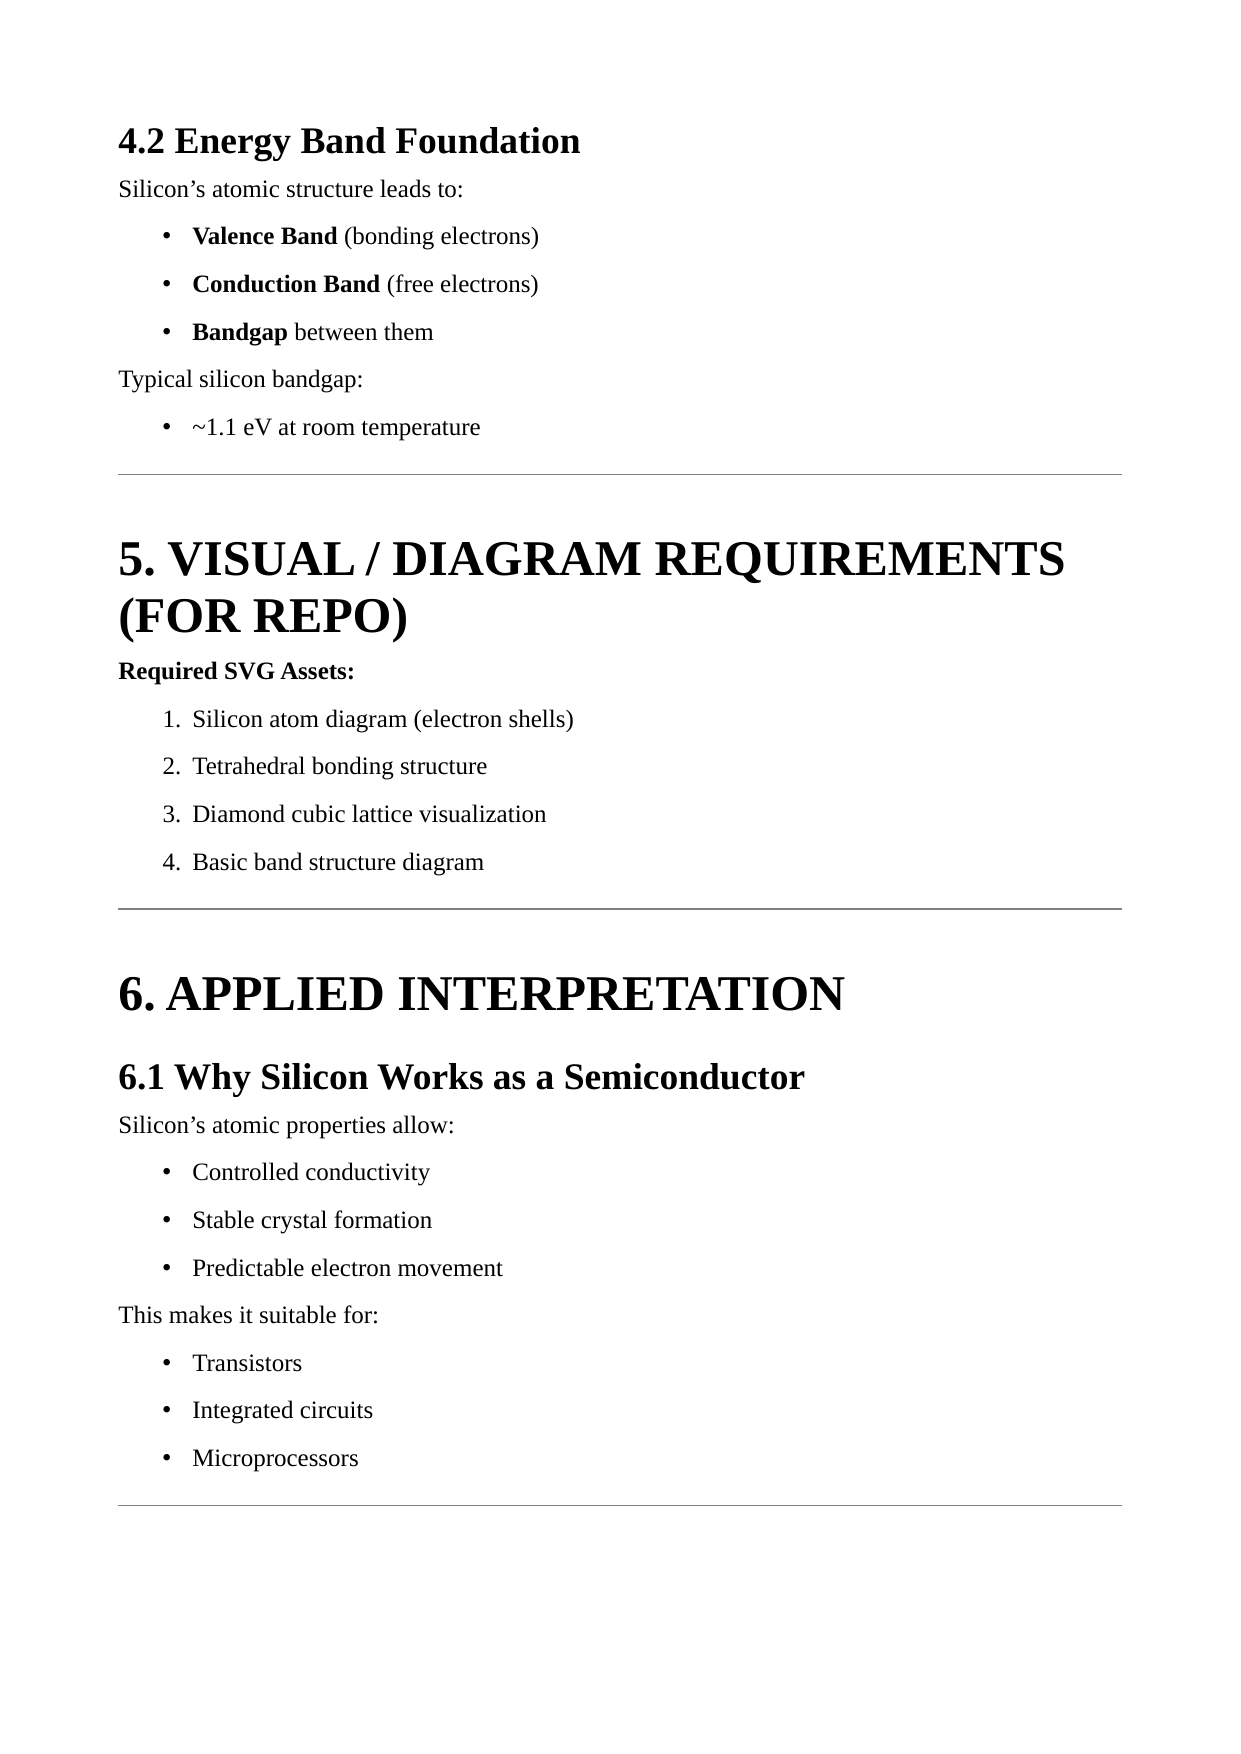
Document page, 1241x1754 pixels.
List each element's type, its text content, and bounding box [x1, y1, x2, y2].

list Stable crystal formation [162, 1205, 1122, 1234]
list Diamond cubic lattice visualization [162, 799, 1122, 828]
list ~1.1 eV at room temperature [162, 412, 1122, 441]
subtitle 6. APPLIED INTERPRETATION [118, 963, 1122, 1021]
subtitle 4.2 Energy Band Foundation [118, 118, 1122, 161]
list Valence Band (bonding electrons) [162, 221, 1122, 250]
list Integrated circuits [162, 1396, 1122, 1424]
text This makes it suitable for: [118, 1300, 1122, 1329]
list Silicon atom diagram (electron shells) [162, 704, 1122, 732]
list Tetrahedral bonding structure [162, 751, 1122, 780]
list Bandgap between them [162, 317, 1122, 345]
subtitle 6.1 Why Silicon Works as a Semiconductor [118, 1054, 1122, 1097]
list Transistors [162, 1348, 1122, 1377]
list Microprocessors [162, 1443, 1122, 1472]
list Basic band structure diagram [162, 847, 1122, 875]
list Predictable electron movement [162, 1253, 1122, 1281]
text Silicon’s atomic structure leads to: [118, 174, 1122, 202]
text Typical silicon bandgap: [118, 364, 1122, 393]
list Conduction Band (free electrons) [162, 269, 1122, 298]
subtitle 5. VISUAL / DIAGRAM REQUIREMENTS (FOR REPO) [118, 529, 1122, 644]
text Silicon’s atomic properties allow: [118, 1110, 1122, 1139]
list Controlled conductivity [162, 1157, 1122, 1186]
text Required SVG Assets: [118, 656, 1122, 685]
